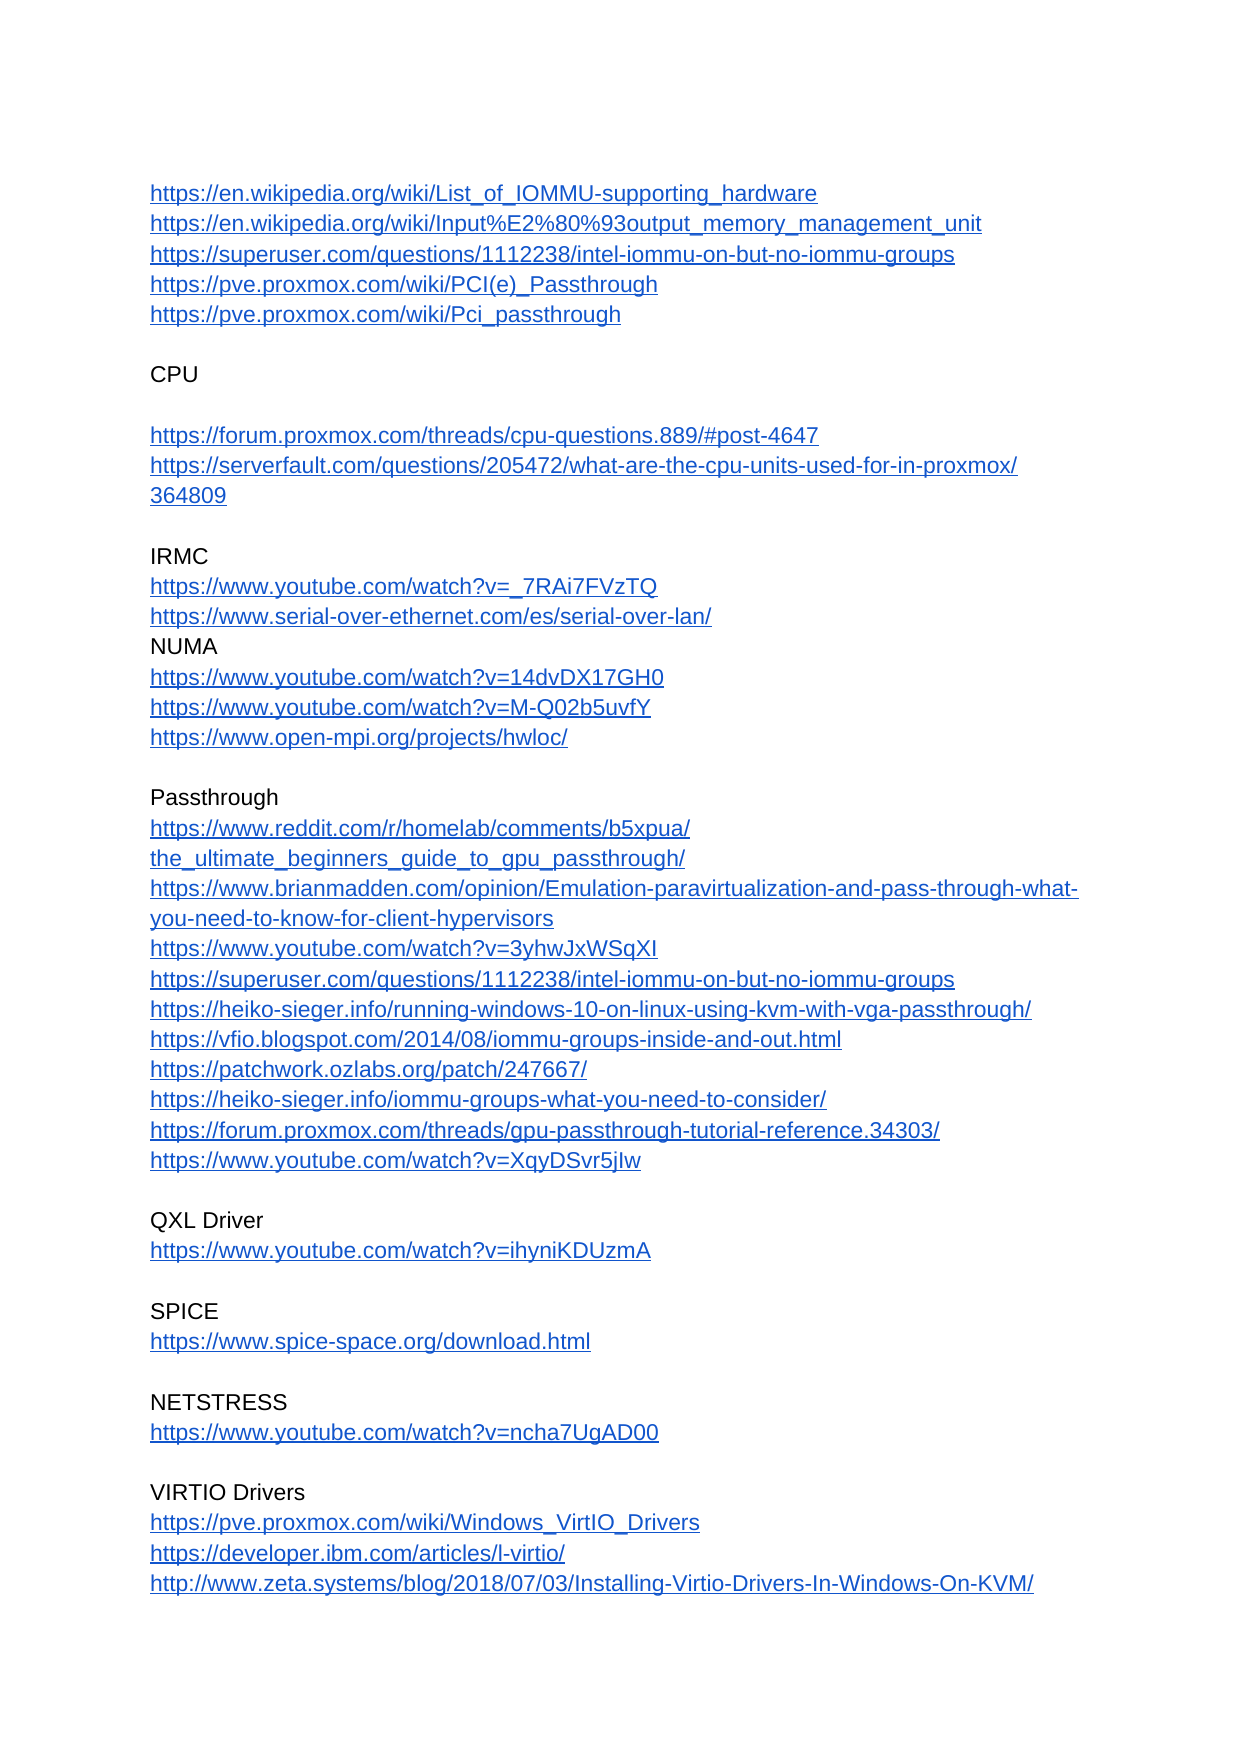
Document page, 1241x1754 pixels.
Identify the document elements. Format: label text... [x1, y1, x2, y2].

text https://www.open-mpi.org/projects/hwloc/ [150, 724, 1090, 750]
text https://www.youtube.com/watch?v=14dvDX17GH0 [150, 663, 1090, 690]
text https://www.youtube.com/watch?v=ihyniKDUzmA [150, 1237, 1090, 1264]
text CPU [150, 361, 1090, 388]
text IRMC [150, 543, 1090, 569]
text http://www.zeta.systems/blog/2018/07/03/Installing-Virtio-Drivers-In-Windows-On-KVM/ [150, 1570, 1090, 1596]
text NETSTRESS [150, 1388, 1090, 1415]
text https://pve.proxmox.com/wiki/PCI(e)_Passthrough [150, 271, 1090, 297]
text https://heiko-sieger.info/running-windows-10-on-linux-using-kvm-with-vga-passthrough/ [150, 996, 1090, 1022]
text https://www.youtube.com/watch?v=XqyDSvr5jIw [150, 1147, 1090, 1173]
text https://www.brianmadden.com/opinion/Emulation-paravirtualization-and-pass-through-what-you-need-to-know-for-client-hypervisors [150, 875, 1090, 932]
text https://en.wikipedia.org/wiki/Input%E2%80%93output_memory_management_unit [150, 210, 1090, 237]
text SPICE [150, 1298, 1090, 1324]
text https://developer.ibm.com/articles/l-virtio/ [150, 1539, 1090, 1566]
text Passthrough [150, 784, 1090, 811]
text https://serverfault.com/questions/205472/what-are-the-cpu-units-used-for-in-proxmox/364809 [150, 452, 1090, 509]
text https://heiko-sieger.info/iommu-groups-what-you-need-to-consider/ [150, 1086, 1090, 1113]
text https://patchwork.ozlabs.org/patch/247667/ [150, 1056, 1090, 1083]
text https://pve.proxmox.com/wiki/Windows_VirtIO_Drivers [150, 1509, 1090, 1536]
text https://www.youtube.com/watch?v=3yhwJxWSqXI [150, 935, 1090, 962]
text NUMA [150, 633, 1090, 660]
text https://en.wikipedia.org/wiki/List_of_IOMMU-supporting_hardware [150, 180, 1090, 207]
text https://pve.proxmox.com/wiki/Pci_passthrough [150, 301, 1090, 327]
text https://www.youtube.com/watch?v=_7RAi7FVzTQ [150, 573, 1090, 599]
text VIRTIO Drivers [150, 1479, 1090, 1506]
text https://www.spice-space.org/download.html [150, 1328, 1090, 1354]
text https://www.reddit.com/r/homelab/comments/b5xpua/the_ultimate_beginners_guide_to_gpu_passthrough/ [150, 814, 1090, 871]
text https://www.serial-over-ethernet.com/es/serial-over-lan/ [150, 603, 1090, 629]
text https://forum.proxmox.com/threads/cpu-questions.889/#post-4647 [150, 422, 1090, 448]
text https://www.youtube.com/watch?v=ncha7UgAD00 [150, 1419, 1090, 1445]
text https://superuser.com/questions/1112238/intel-iommu-on-but-no-iommu-groups [150, 966, 1090, 992]
text https://superuser.com/questions/1112238/intel-iommu-on-but-no-iommu-groups [150, 241, 1090, 267]
text https://forum.proxmox.com/threads/gpu-passthrough-tutorial-reference.34303/ [150, 1117, 1090, 1143]
text https://vfio.blogspot.com/2014/08/iommu-groups-inside-and-out.html [150, 1026, 1090, 1052]
text https://www.youtube.com/watch?v=M-Q02b5uvfY [150, 694, 1090, 720]
text QXL Driver [150, 1207, 1090, 1234]
